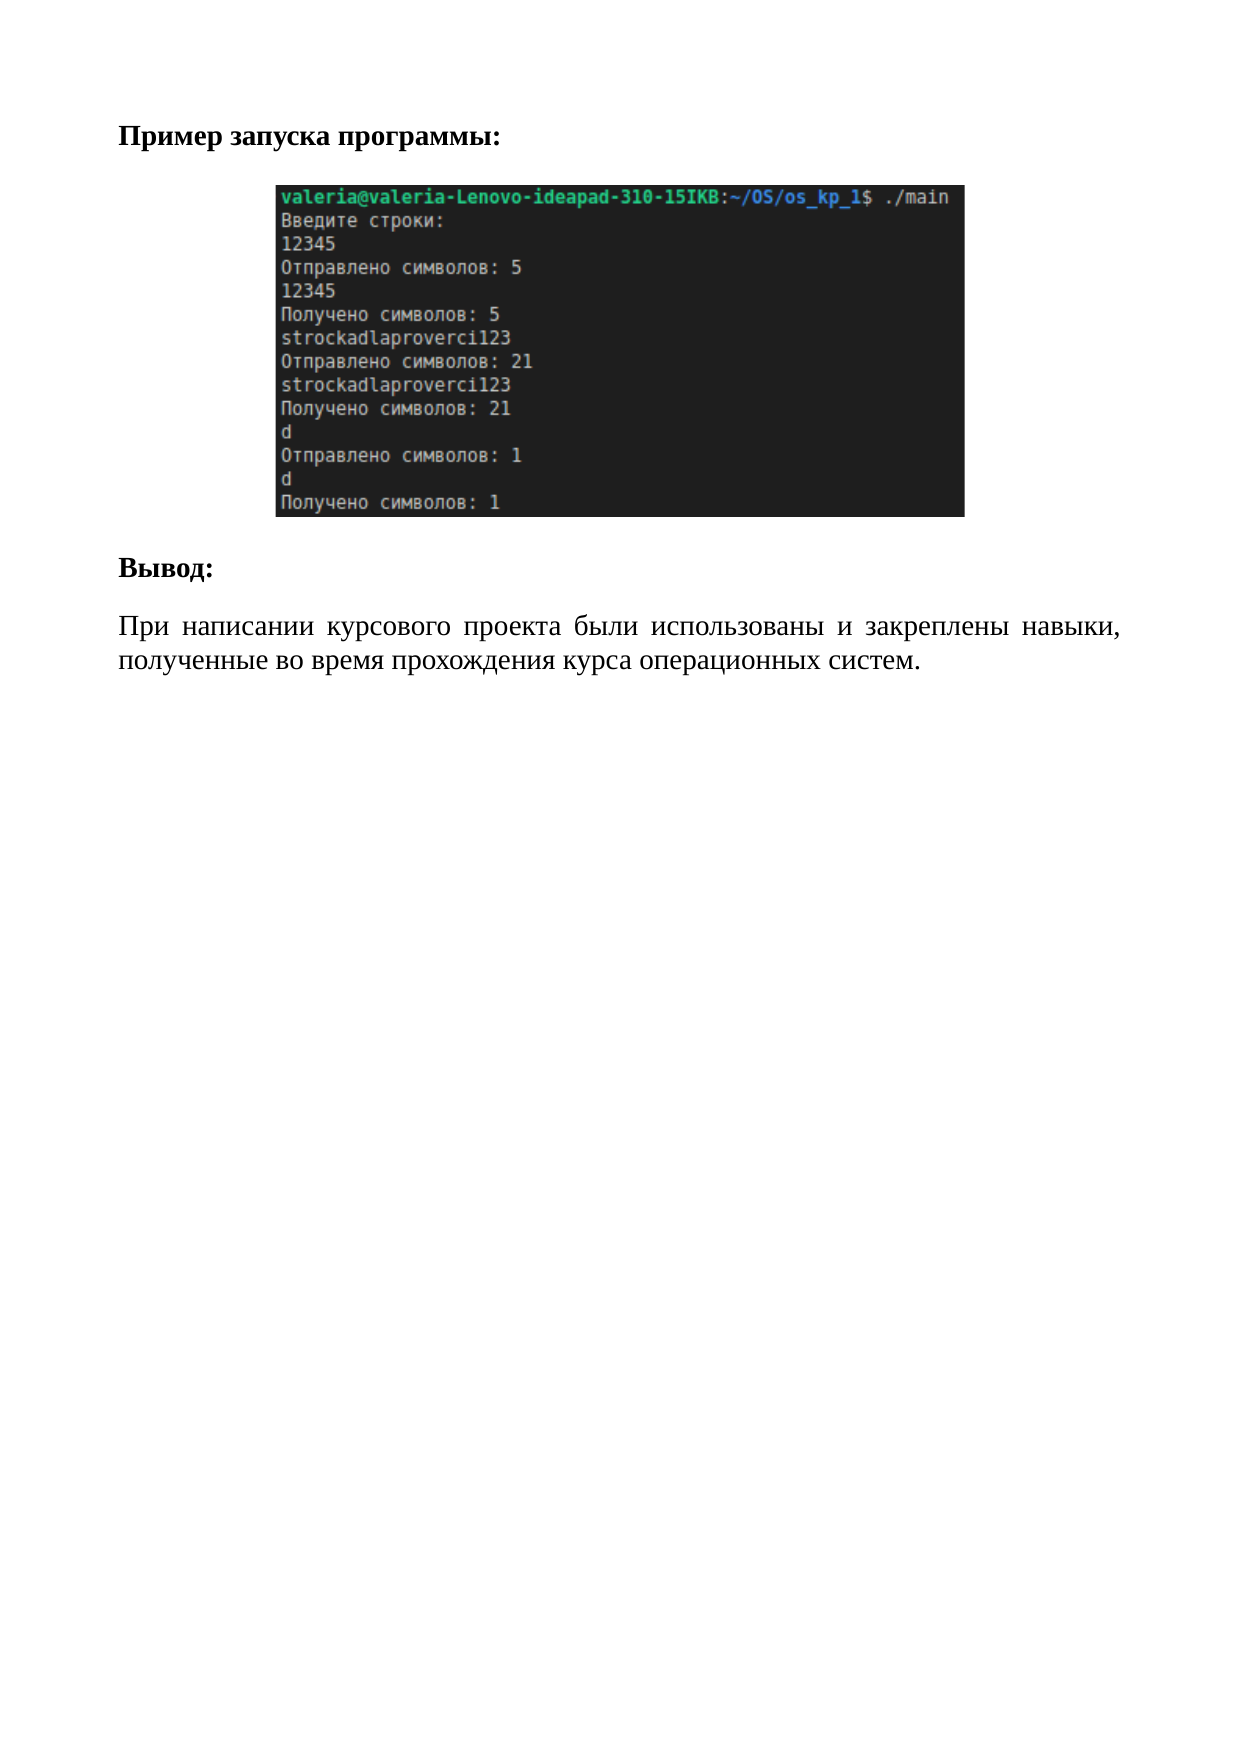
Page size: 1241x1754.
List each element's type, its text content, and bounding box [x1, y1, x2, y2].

text Вывод: [118, 550, 1122, 583]
picture [275, 185, 965, 517]
text При написании курсового проекта были использованы и закреплены навыки, полученные во время прохождения курса операционных систем. [118, 608, 1122, 676]
text Пример запуска программы: [118, 118, 1122, 152]
